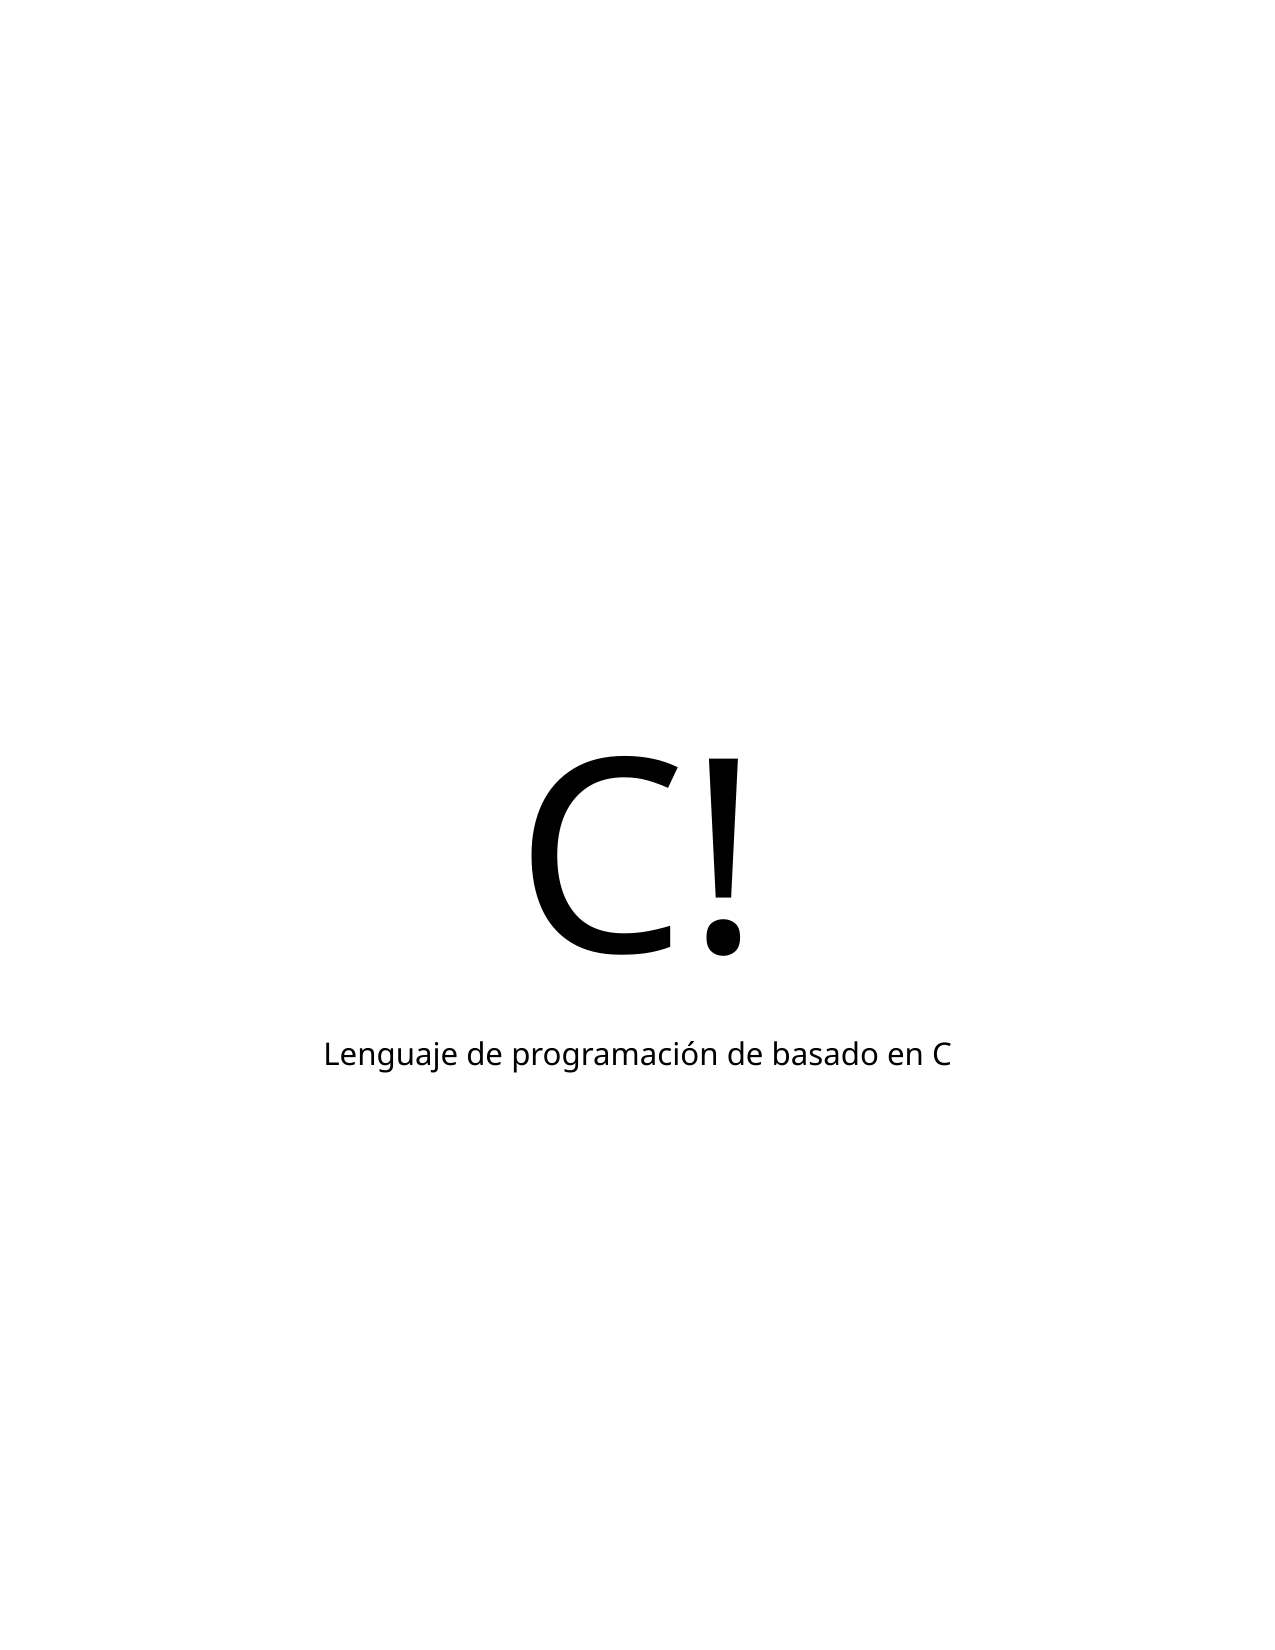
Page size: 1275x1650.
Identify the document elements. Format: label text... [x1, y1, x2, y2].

text C! [118, 663, 1157, 1032]
text Lenguaje de programación de basado en C [118, 1032, 1157, 1074]
